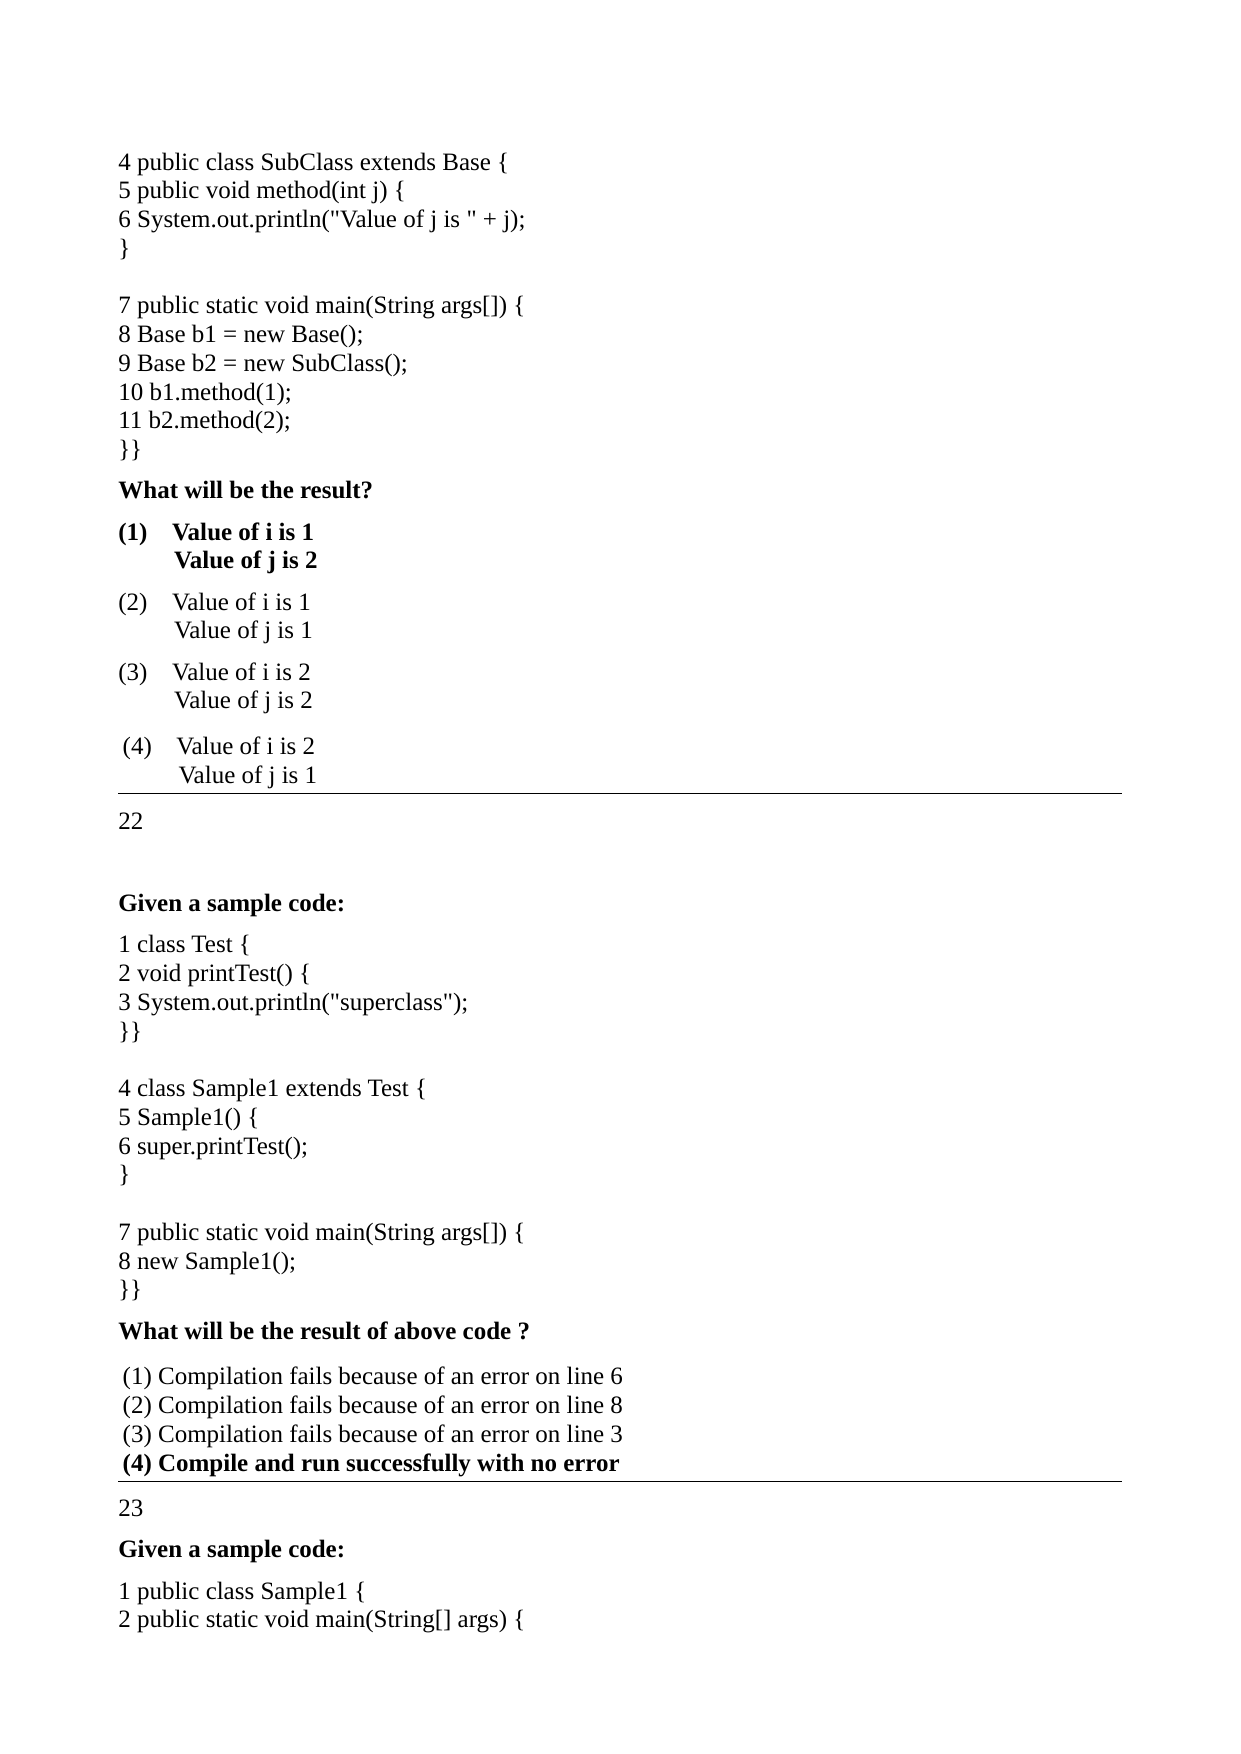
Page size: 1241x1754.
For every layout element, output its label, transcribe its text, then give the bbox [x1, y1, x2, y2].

text 1 public class Sample1 { 2 public static void main(String[] args) { [118, 1576, 1122, 1633]
text (4) Value of i is 2 Value of j is 1 [118, 727, 1122, 793]
text (1) Value of i is 1 Value of j is 2 [118, 517, 1122, 574]
text Given a sample code: [118, 888, 1122, 917]
text (2) Value of i is 1 Value of j is 1 [118, 587, 1122, 644]
text 23 [118, 1493, 1122, 1522]
text (3) Value of i is 2 Value of j is 2 [118, 657, 1122, 714]
text (1) Compilation fails because of an error on line 6 (2) Compilation fails because of an error on line 8 (3) Compilation fails because of an error on line 3 (4) Compile and run successfully with no error [118, 1357, 1122, 1481]
text 22 [118, 806, 1122, 834]
text 1 class Test { 2 void printTest() { 3 System.out.println("superclass"); }} 4 class Sample1 extends Test { 5 Sample1() { 6 super.printTest(); } 7 public static void main(String args[]) { 8 new Sample1(); }} [118, 929, 1122, 1303]
text Given a sample code: [118, 1534, 1122, 1563]
text What will be the result of above code ? [118, 1316, 1122, 1344]
text What will be the result? [118, 476, 1122, 504]
text 4 public class SubClass extends Base { 5 public void method(int j) { 6 System.out.println("Value of j is " + j); } 7 public static void main(String args[]) { 8 Base b1 = new Base(); 9 Base b2 = new SubClass(); 10 b1.method(1); 11 b2.method(2); }} [118, 118, 1122, 463]
